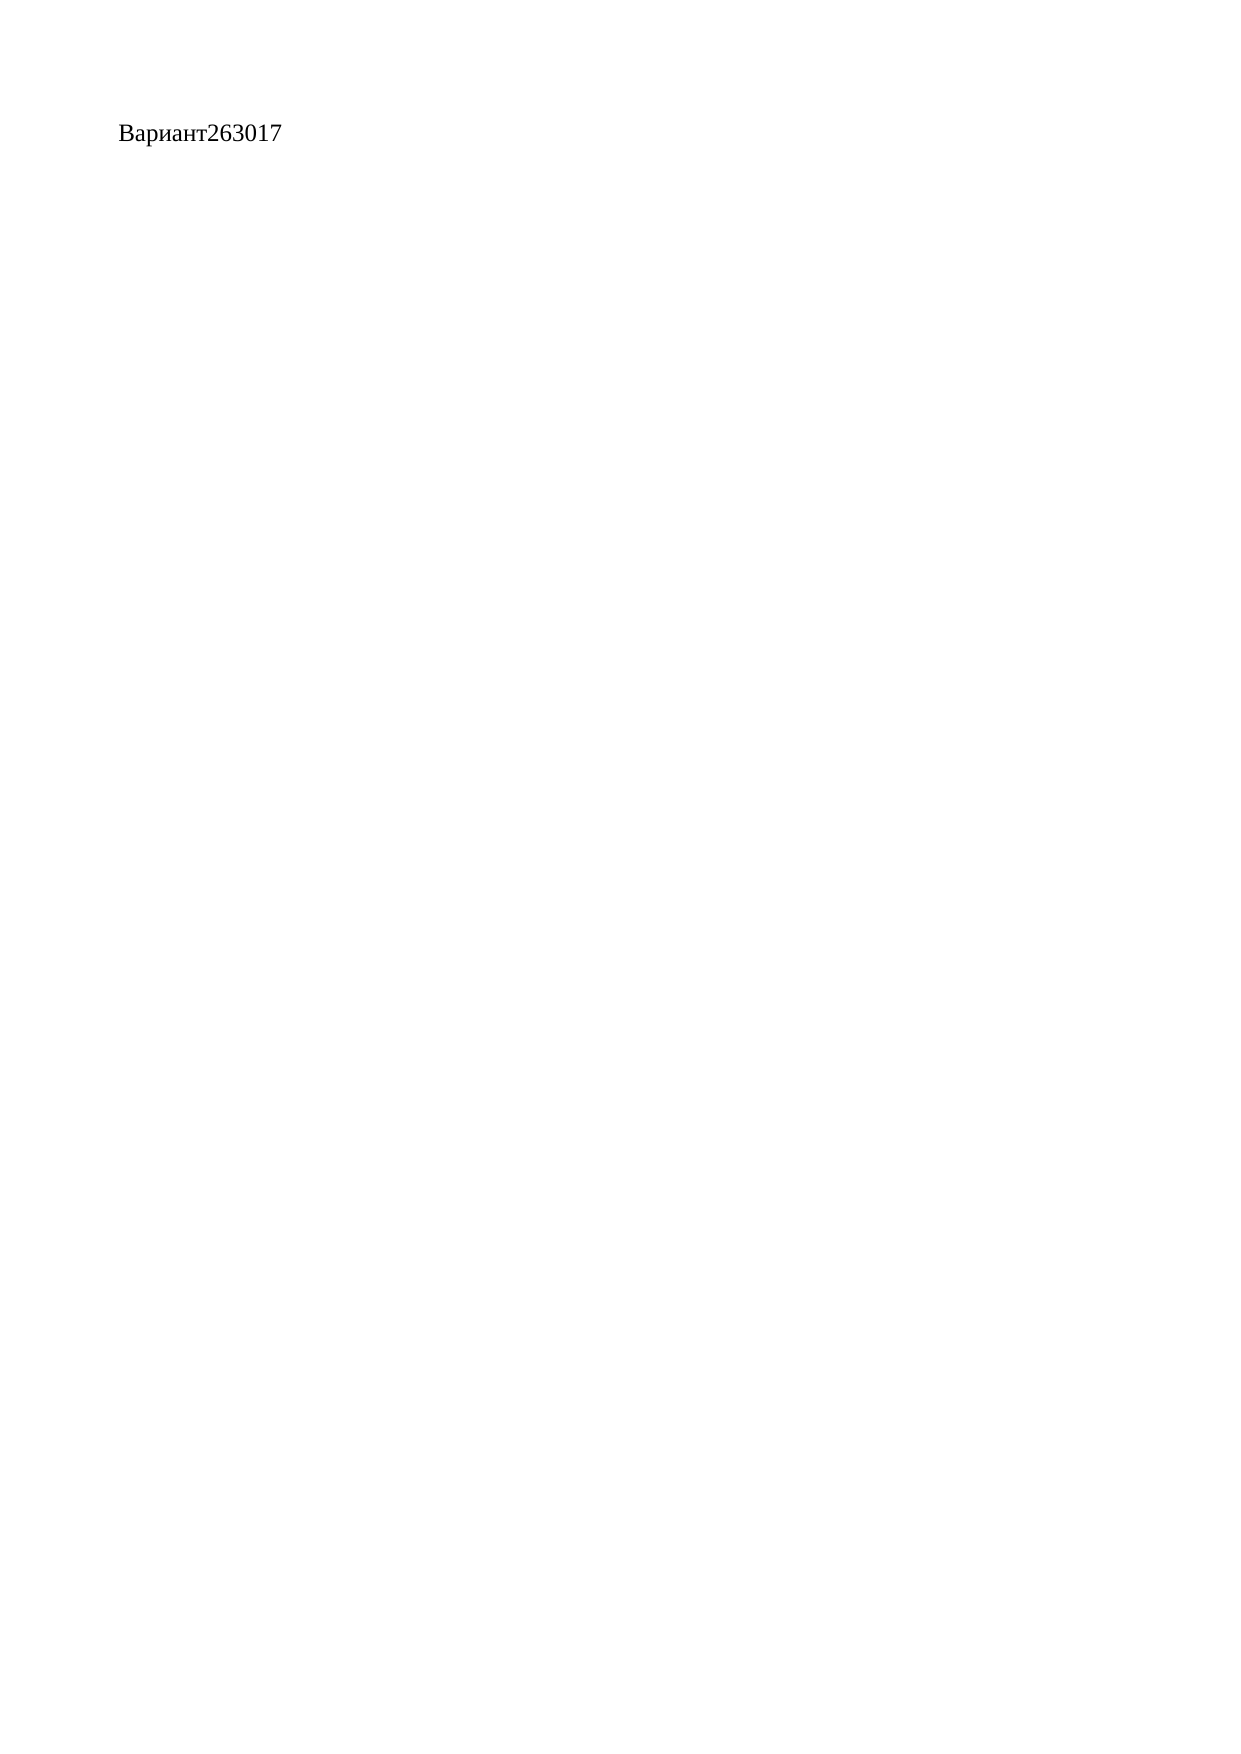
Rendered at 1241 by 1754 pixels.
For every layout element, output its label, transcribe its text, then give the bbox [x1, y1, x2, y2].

text Вариант263017 [118, 118, 1122, 147]
